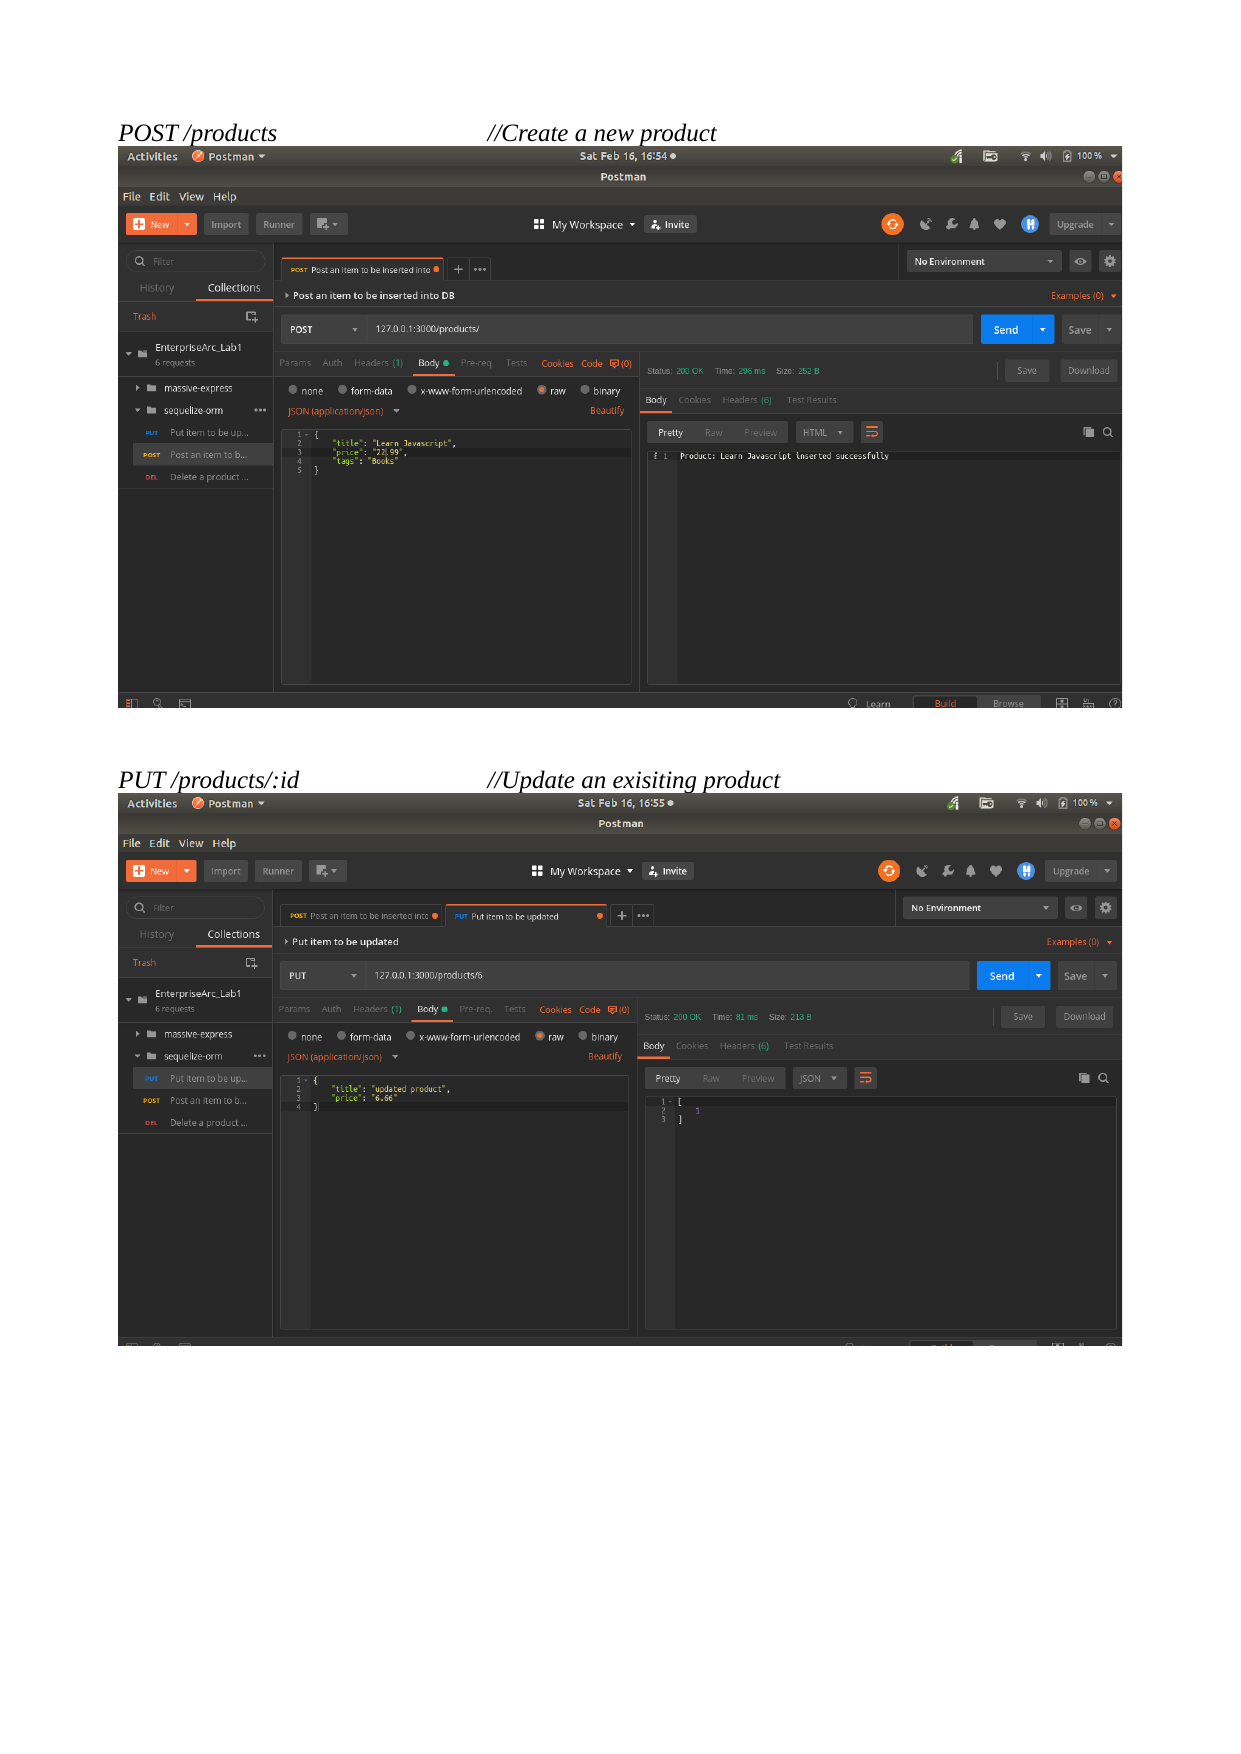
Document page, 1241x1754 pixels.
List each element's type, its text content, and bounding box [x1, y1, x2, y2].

text POST /products //Create a new product [118, 118, 1122, 146]
text PUT /products/:id //Update an exisiting product [118, 765, 1122, 793]
picture [118, 793, 1123, 1346]
picture [118, 146, 1123, 708]
